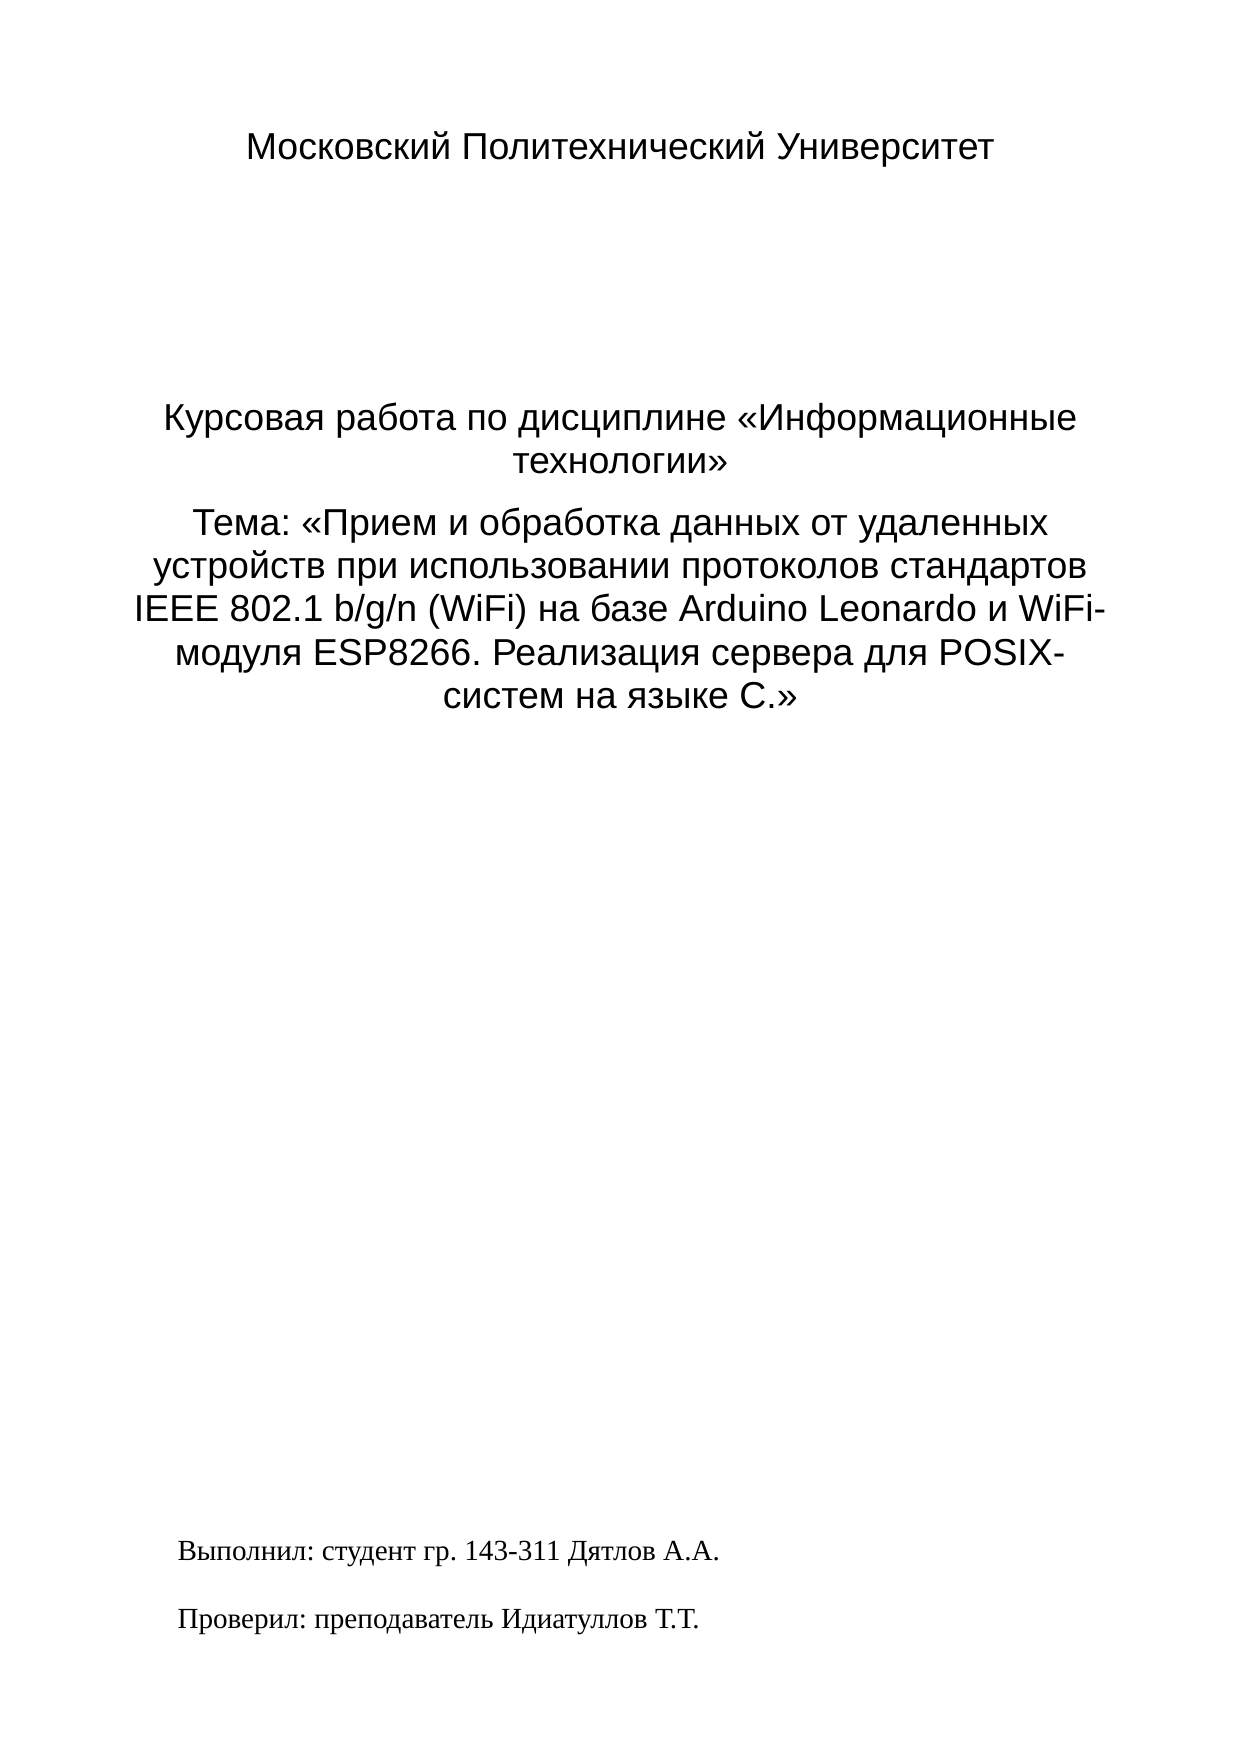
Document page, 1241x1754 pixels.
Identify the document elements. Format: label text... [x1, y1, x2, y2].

subtitle Московский Политехнический Университет [118, 124, 1122, 167]
text Проверил: преподаватель Идиатуллов Т.Т. [118, 1601, 1122, 1634]
text Выполнил: студент гр. 143-311 Дятлов А.А. [118, 1533, 1122, 1566]
subtitle Курсовая работа по дисциплине «Информационные технологии» [118, 395, 1122, 482]
subtitle Тема: «Прием и обработка данных от удаленных устройств при использовании протоколов стандартов IEEE 802.1 b/g/n (WiFi) на базе Arduino Leonardo и WiFi-модуля ESP8266. Реализация сервера для POSIX-систем на языке C.» [118, 500, 1122, 716]
